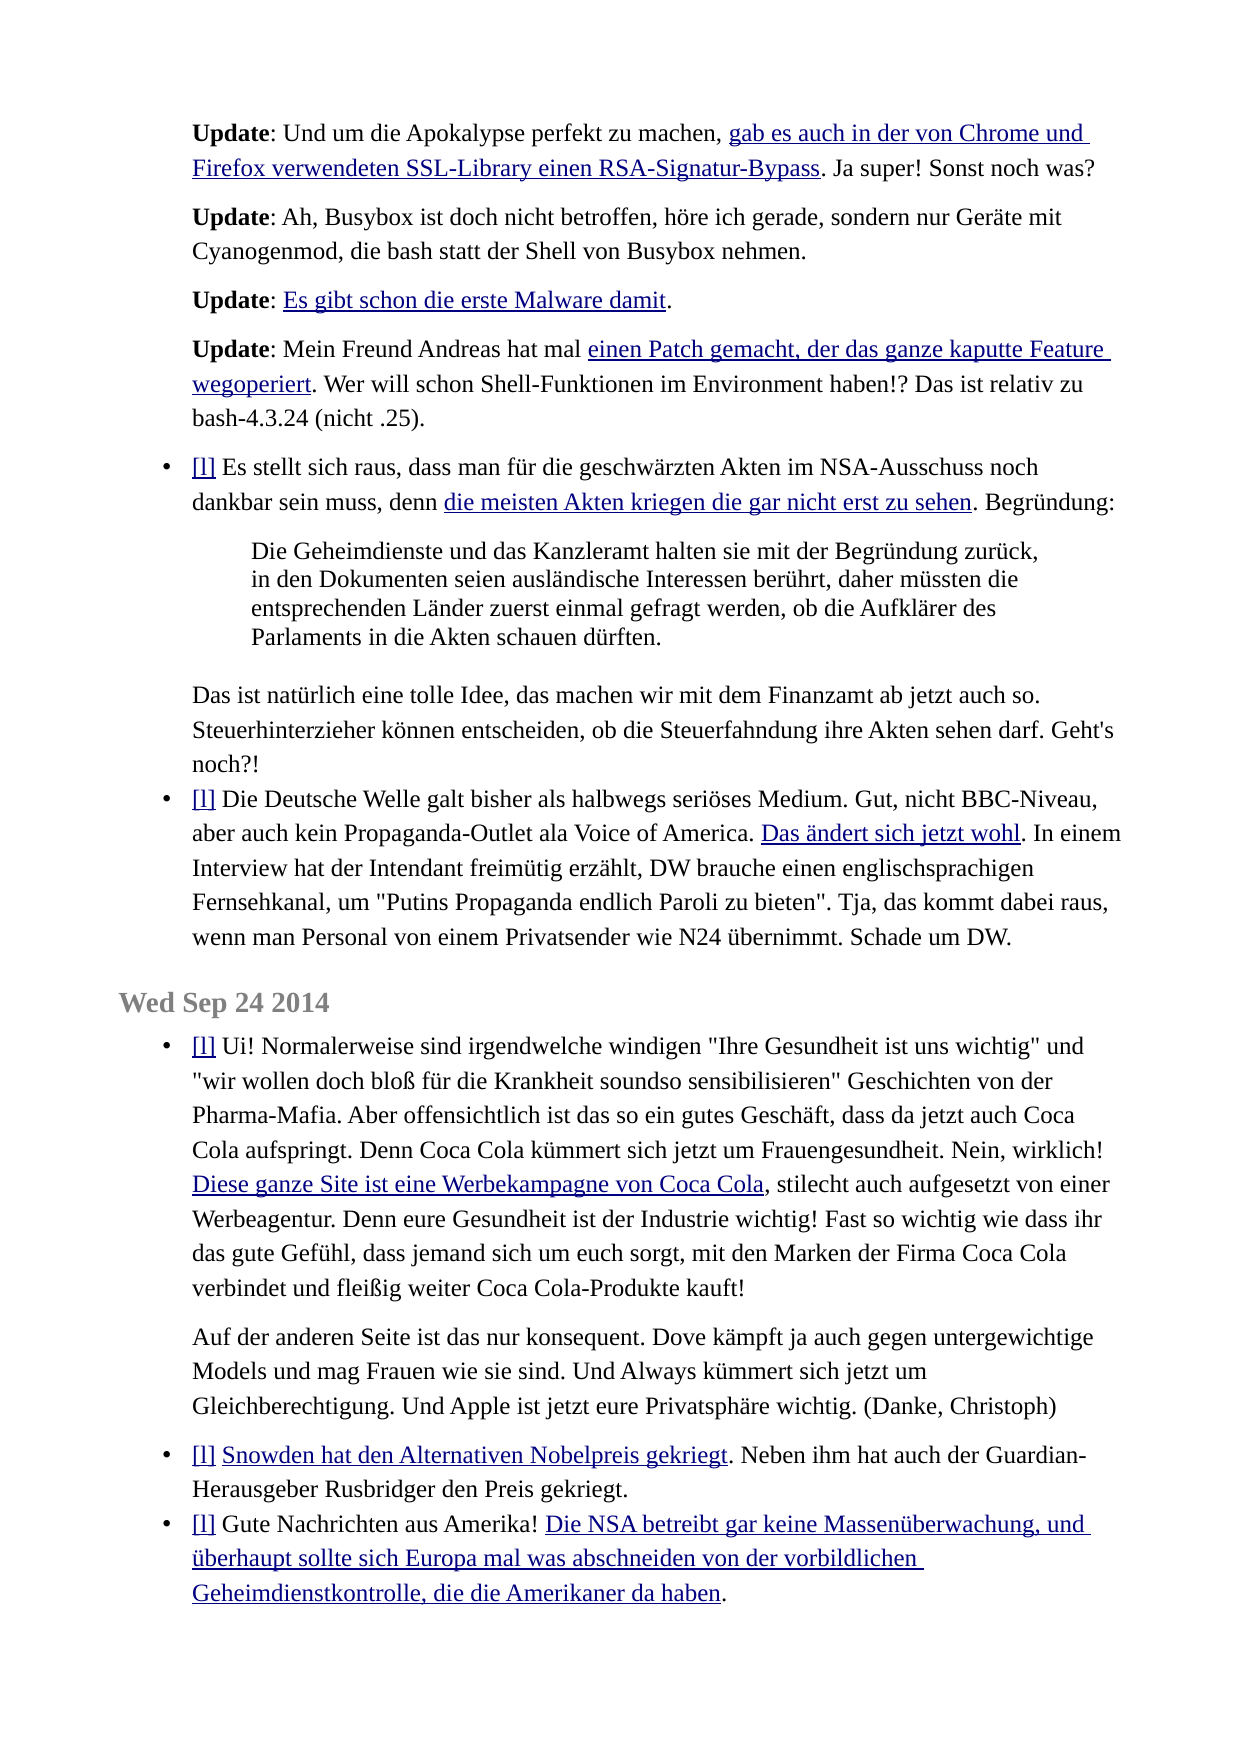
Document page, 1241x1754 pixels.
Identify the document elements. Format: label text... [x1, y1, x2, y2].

list Update: Ah, Busybox ist doch nicht betroffen, höre ich gerade, sondern nur Geräte mit Cyanogenmod, die bash statt der Shell von Busybox nehmen. [162, 202, 1122, 265]
list Update: Und um die Apokalypse perfekt zu machen, gab es auch in der von Chrome und Firefox verwendeten SSL-Library einen RSA-Signatur-Bypass. Ja super! Sonst noch was? [162, 118, 1122, 181]
list Auf der anderen Seite ist das nur konsequent. Dove kämpft ja auch gegen untergewichtige Models und mag Frauen wie sie sind. Und Always kümmert sich jetzt um Gleichberechtigung. Und Apple ist jetzt eure Privatsphäre wichtig. (Danke, Christoph) [162, 1322, 1122, 1419]
subtitle Wed Sep 24 2014 [118, 985, 1122, 1019]
list Update: Mein Freund Andreas hat mal einen Patch gemacht, der das ganze kaputte Feature wegoperiert. Wer will schon Shell-Funktionen im Environment haben!? Das ist relativ zu bash-4.3.24 (nicht .25). [162, 334, 1122, 432]
list [l] Snowden hat den Alternativen Nobelpreis gekriegt. Neben ihm hat auch der Guardian-Herausgeber Rusbridger den Preis gekriegt. [162, 1440, 1122, 1503]
list Update: Es gibt schon die erste Malware damit. [162, 285, 1122, 314]
list [l] Die Deutsche Welle galt bisher als halbwegs seriöses Medium. Gut, nicht BBC-Niveau, aber auch kein Propaganda-Outlet ala Voice of America. Das ändert sich jetzt wohl. In einem Interview hat der Intendant freimütig erzählt, DW brauche einen englischsprachigen Fernsehkanal, um "Putins Propaganda endlich Paroli zu bieten". Tja, das kommt dabei raus, wenn man Personal von einem Privatsender wie N24 übernimmt. Schade um DW. [162, 784, 1122, 950]
list Das ist natürlich eine tolle Idee, das machen wir mit dem Finanzamt ab jetzt auch so. Steuerhinterzieher können entscheiden, ob die Steuerfahndung ihre Akten sehen darf. Geht's noch?! [162, 680, 1122, 778]
list [l] Es stellt sich raus, dass man für die geschwärzten Akten im NSA-Ausschuss noch dankbar sein muss, denn die meisten Akten kriegen die gar nicht erst zu sehen. Begründung: [162, 452, 1122, 516]
list Die Geheimdienste und das Kanzleramt halten sie mit der Begründung zurück, in den Dokumenten seien ausländische Interessen berührt, daher müssten die entsprechenden Länder zuerst einmal gefragt werden, ob die Aufklärer des Parlaments in die Akten schauen dürften. [221, 536, 1063, 651]
list [l] Ui! Normalerweise sind irgendwelche windigen "Ihre Gesundheit ist uns wichtig" und "wir wollen doch bloß für die Krankheit soundso sensibilisieren" Geschichten von der Pharma-Mafia. Aber offensichtlich ist das so ein gutes Geschäft, dass da jetzt auch Coca Cola aufspringt. Denn Coca Cola kümmert sich jetzt um Frauengesundheit. Nein, wirklich! Diese ganze Site ist eine Werbekampagne von Coca Cola, stilecht auch aufgesetzt von einer Werbeagentur. Denn eure Gesundheit ist der Industrie wichtig! Fast so wichtig wie dass ihr das gute Gefühl, dass jemand sich um euch sorgt, mit den Marken der Firma Coca Cola verbindet und fleißig weiter Coca Cola-Produkte kauft! [162, 1031, 1122, 1301]
list [l] Gute Nachrichten aus Amerika! Die NSA betreibt gar keine Massenüberwachung, und überhaupt sollte sich Europa mal was abschneiden von der vorbildlichen Geheimdienstkontrolle, die die Amerikaner da haben. [162, 1509, 1122, 1606]
